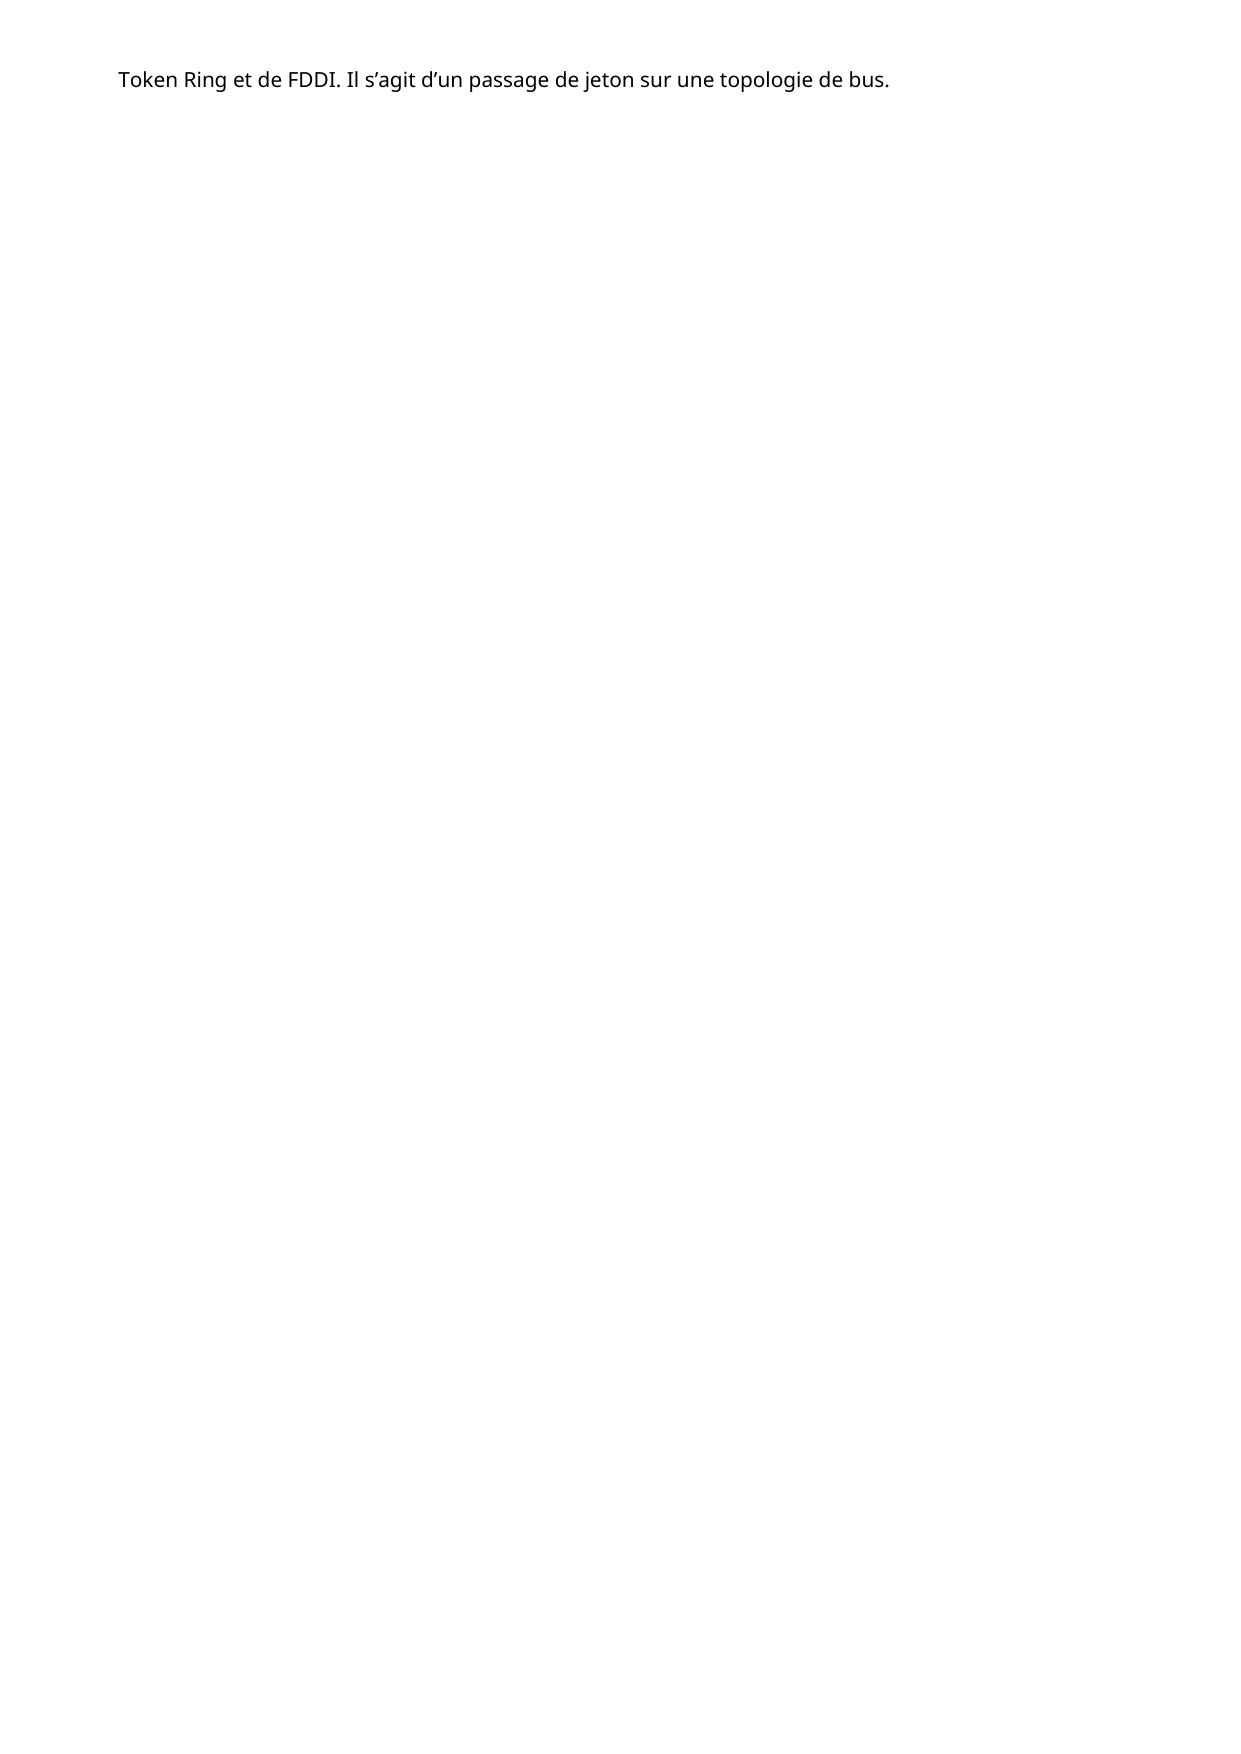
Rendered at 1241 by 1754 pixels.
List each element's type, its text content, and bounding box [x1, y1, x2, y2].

text Token Ring et de FDDI. Il s’agit d’un passage de jeton sur une topologie de bus. [118, 66, 1122, 94]
